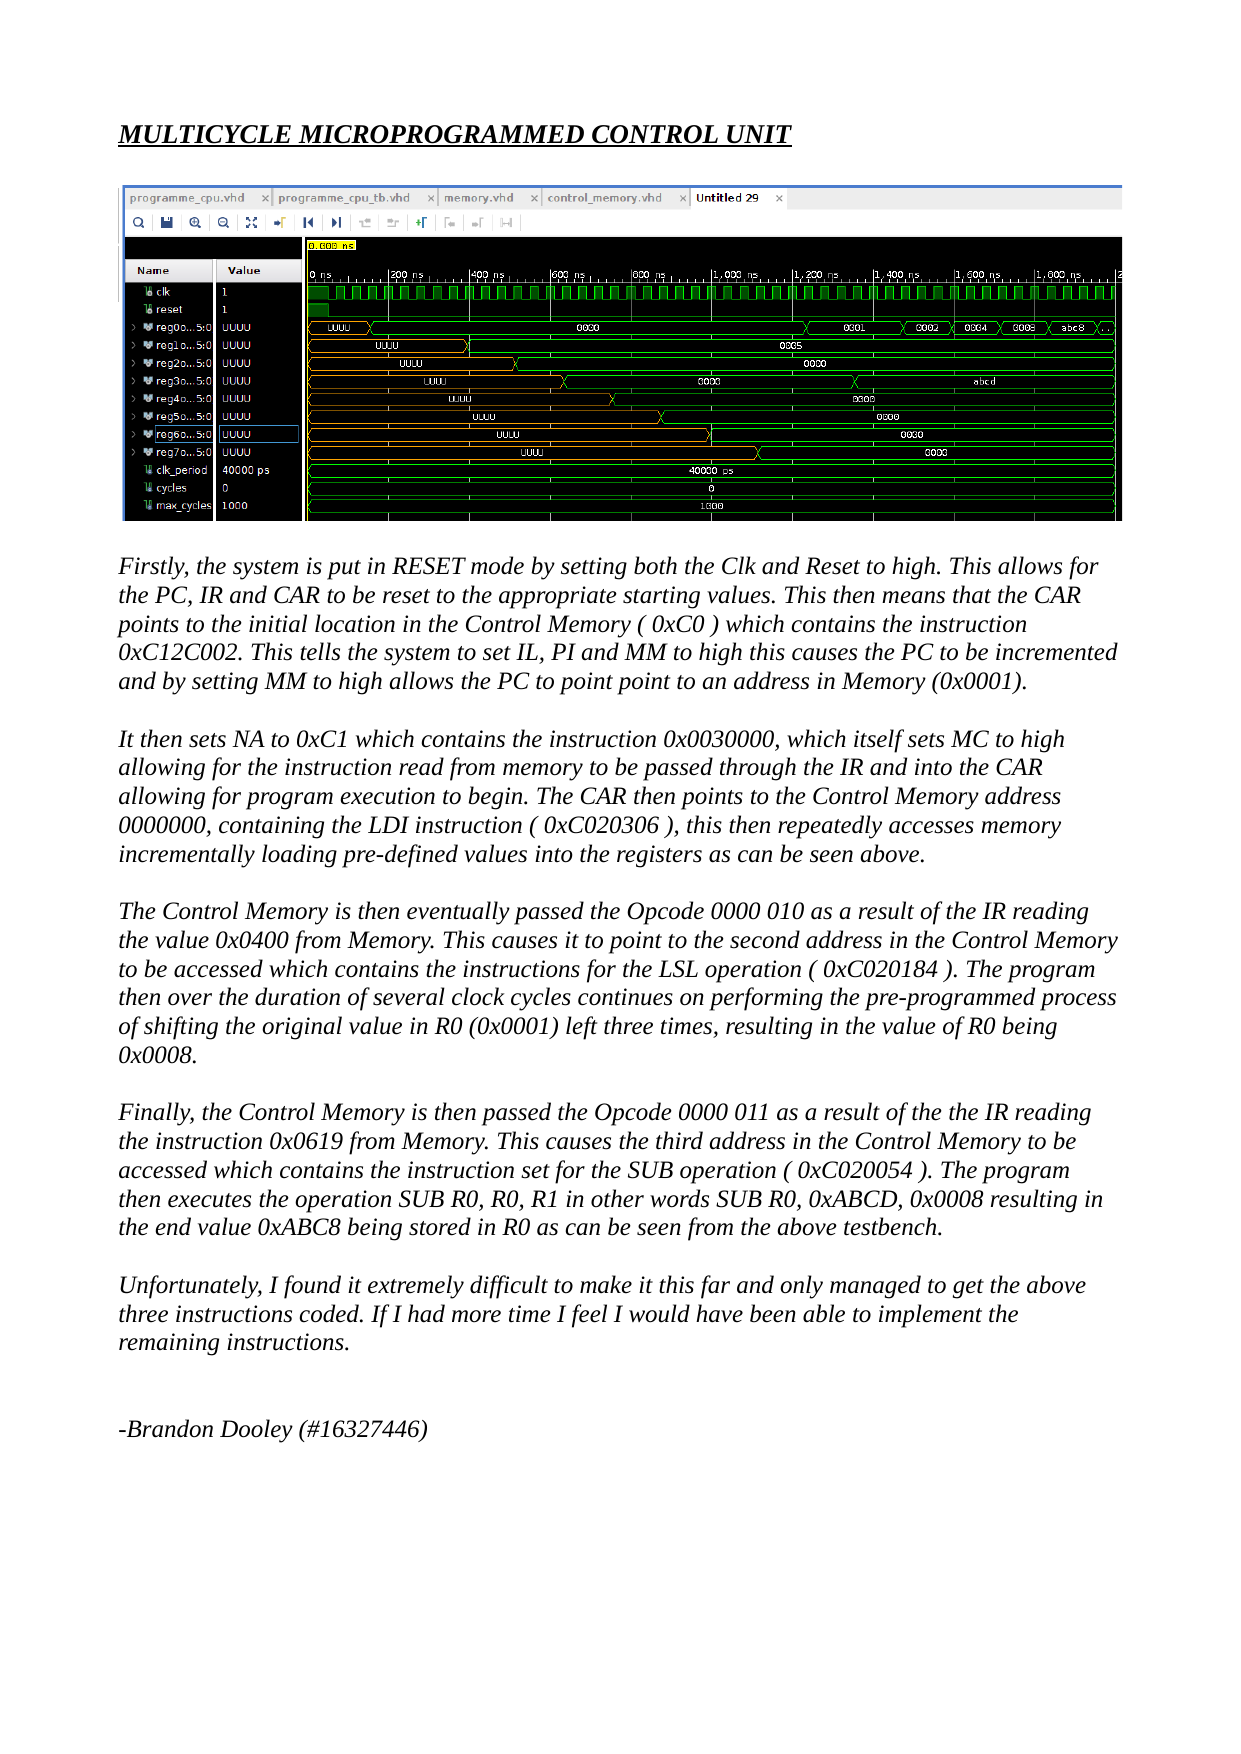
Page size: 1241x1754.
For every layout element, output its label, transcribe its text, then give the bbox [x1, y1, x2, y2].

picture [118, 180, 1123, 521]
text MULTICYCLE MICROPROGRAMMED CONTROL UNIT [118, 118, 1122, 149]
text The Control Memory is then eventually passed the Opcode 0000 010 as a result of the IR reading the value 0x0400 from Memory. This causes it to point to the second address in the Control Memory to be accessed which contains the instructions for the LSL operation ( 0xC020184 ). The program then over the duration of several clock cycles continues on performing the pre-programmed process of shifting the original value in R0 (0x0001) left three times, resulting in the value of R0 being 0x0008. [118, 896, 1122, 1069]
text It then sets NA to 0xC1 which contains the instruction 0x0030000, which itself sets MC to high allowing for the instruction read from memory to be passed through the IR and into the CAR allowing for program execution to begin. The CAR then points to the Control Memory address 0000000, containing the LDI instruction ( 0xC020306 ), this then repeatedly accesses memory incrementally loading pre-defined values into the registers as can be seen above. [118, 724, 1122, 867]
text Firstly, the system is put in RESET mode by setting both the Clk and Reset to high. This allows for the PC, IR and CAR to be reset to the appropriate starting values. This then means that the CAR points to the initial location in the Control Memory ( 0xC0 ) which contains the instruction 0xC12C002. This tells the system to set IL, PI and MM to high this causes the PC to be incremented and by setting MM to high allows the PC to point point to an address in Memory (0x0001). [118, 551, 1122, 695]
text Unfortunately, I found it extremely difficult to make it this far and only managed to get the above three instructions coded. If I had more time I feel I would have been able to implement the remaining instructions. [118, 1270, 1122, 1356]
text Finally, the Control Memory is then passed the Opcode 0000 011 as a result of the the IR reading the instruction 0x0619 from Memory. This causes the third address in the Control Memory to be accessed which contains the instruction set for the SUB operation ( 0xC020054 ). The program then executes the operation SUB R0, R0, R1 in other words SUB R0, 0xABCD, 0x0008 resulting in the end value 0xABC8 being stored in R0 as can be seen from the above testbench. [118, 1097, 1122, 1241]
text -Brandon Dooley (#16327446) [118, 1414, 1122, 1442]
